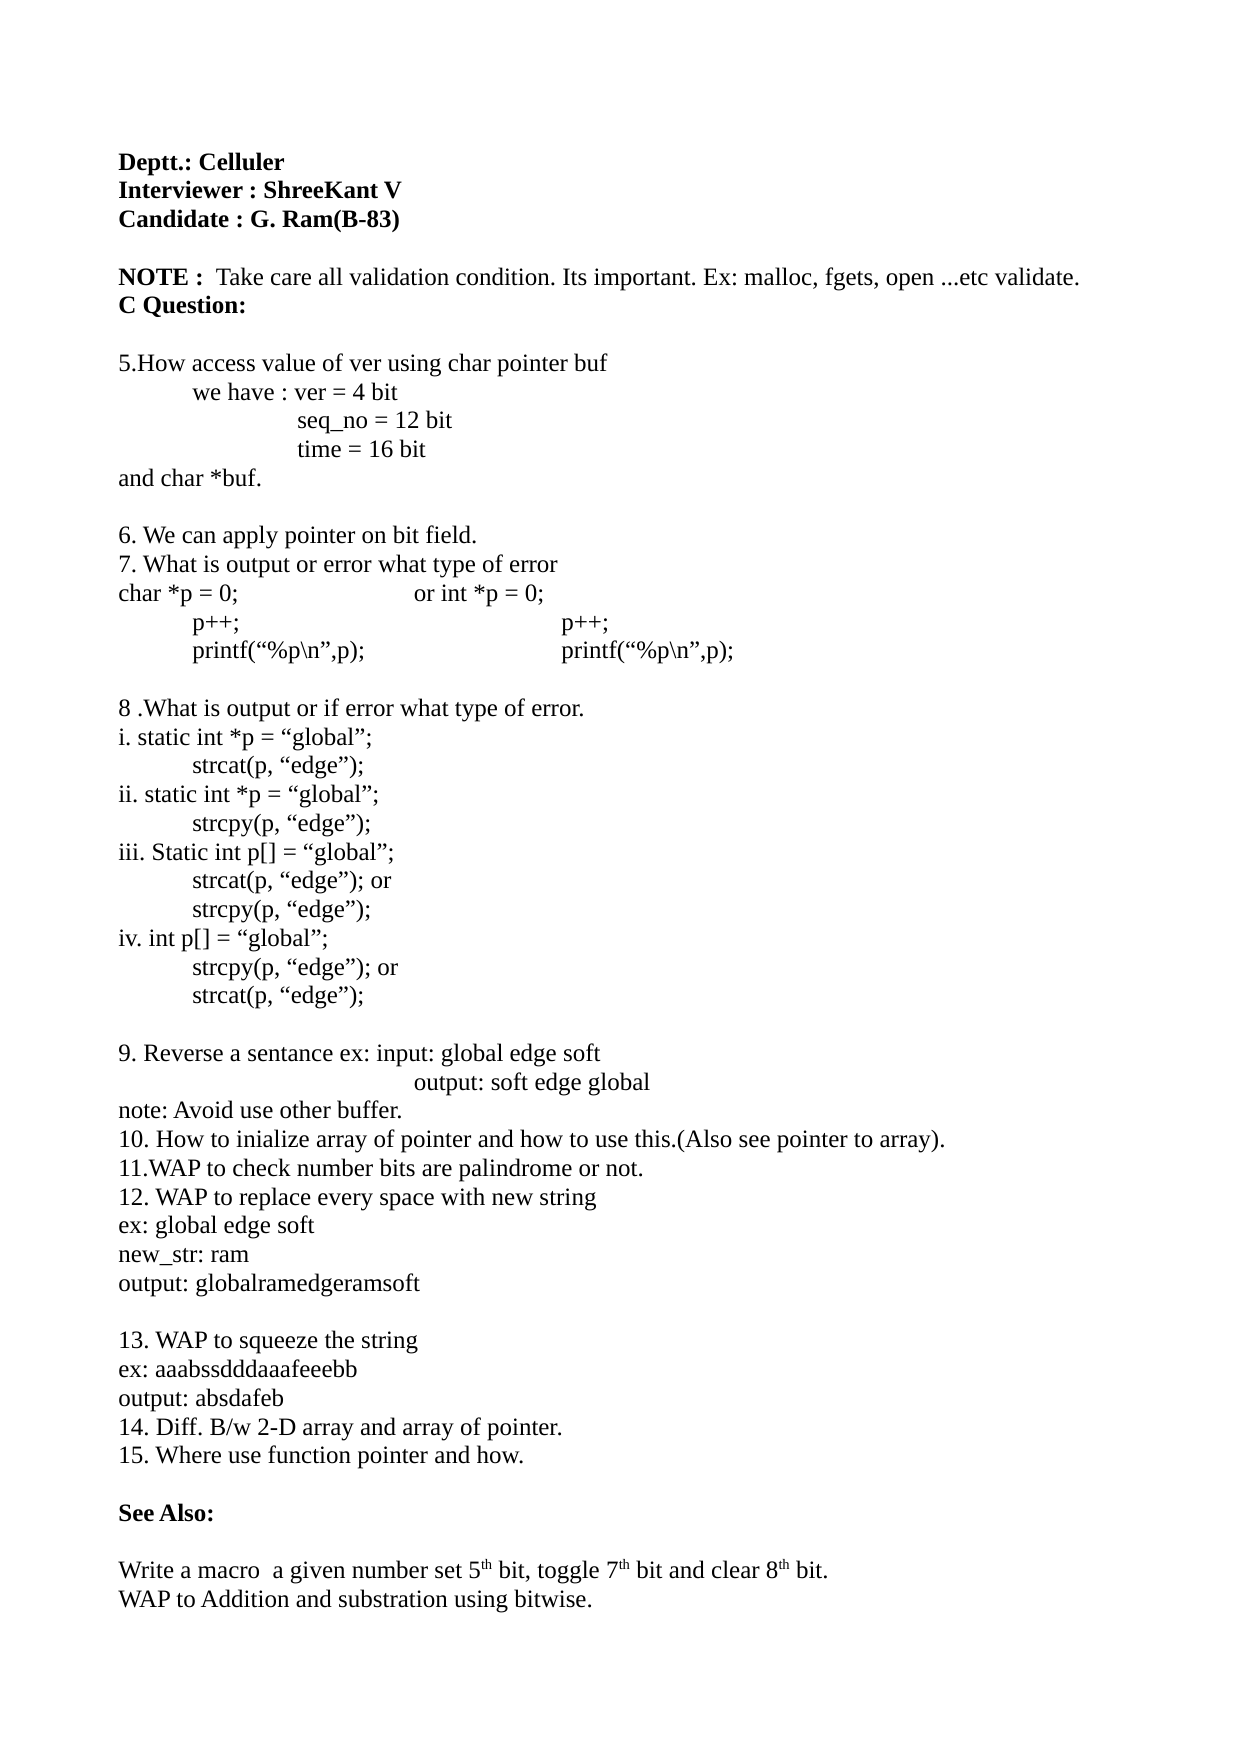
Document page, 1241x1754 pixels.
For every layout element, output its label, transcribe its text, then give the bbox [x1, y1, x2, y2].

text WAP to Addition and substration using bitwise. [118, 1584, 1122, 1613]
text output: globalramedgeramsoft [118, 1268, 1122, 1297]
text Write a macro a given number set 5th bit, toggle 7th bit and clear 8th bit. [118, 1556, 1122, 1584]
text Interviewer : ShreeKant V [118, 176, 1122, 204]
text 12. WAP to replace every space with new string [118, 1182, 1122, 1211]
text strcpy(p, “edge”); [118, 894, 1122, 923]
text i. static int *p = “global”; [118, 722, 1122, 751]
text seq_no = 12 bit [118, 406, 1122, 434]
text strcat(p, “edge”); [118, 981, 1122, 1009]
text 11.WAP to check number bits are palindrome or not. [118, 1153, 1122, 1182]
text 5.How access value of ver using char pointer buf [118, 348, 1122, 377]
text 15. Where use function pointer and how. [118, 1441, 1122, 1469]
text 6. We can apply pointer on bit field. [118, 521, 1122, 549]
text iv. int p[] = “global”; [118, 923, 1122, 952]
text C Question: [118, 291, 1122, 319]
text and char *buf. [118, 463, 1122, 492]
text strcpy(p, “edge”); [118, 808, 1122, 837]
text char *p = 0; or int *p = 0; [118, 578, 1122, 607]
text ex: aaabssdddaaafeeebb [118, 1354, 1122, 1383]
text 8 .What is output or if error what type of error. [118, 693, 1122, 722]
text new_str: ram [118, 1239, 1122, 1268]
text ii. static int *p = “global”; [118, 779, 1122, 808]
text strcat(p, “edge”); [118, 751, 1122, 779]
text Deptt.: Celluler [118, 147, 1122, 176]
text ex: global edge soft [118, 1211, 1122, 1239]
text See Also: [118, 1498, 1122, 1527]
text 13. WAP to squeeze the string [118, 1326, 1122, 1354]
text 10. How to inialize array of pointer and how to use this.(Also see pointer to array). [118, 1124, 1122, 1153]
text note: Avoid use other buffer. [118, 1096, 1122, 1124]
text time = 16 bit [118, 434, 1122, 463]
text output: soft edge global [118, 1067, 1122, 1096]
text NOTE : Take care all validation condition. Its important. Ex: malloc, fgets, open ...etc validate. [118, 262, 1122, 291]
text strcat(p, “edge”); or [118, 866, 1122, 894]
text 7. What is output or error what type of error [118, 549, 1122, 578]
text strcpy(p, “edge”); or [118, 952, 1122, 981]
text printf(“%p\n”,p); printf(“%p\n”,p); [118, 636, 1122, 664]
text output: absdafeb [118, 1383, 1122, 1412]
text we have : ver = 4 bit [118, 377, 1122, 406]
text iii. Static int p[] = “global”; [118, 837, 1122, 866]
text 9. Reverse a sentance ex: input: global edge soft [118, 1038, 1122, 1067]
text Candidate : G. Ram(B-83) [118, 204, 1122, 233]
text 14. Diff. B/w 2-D array and array of pointer. [118, 1412, 1122, 1441]
text p++; p++; [118, 607, 1122, 636]
